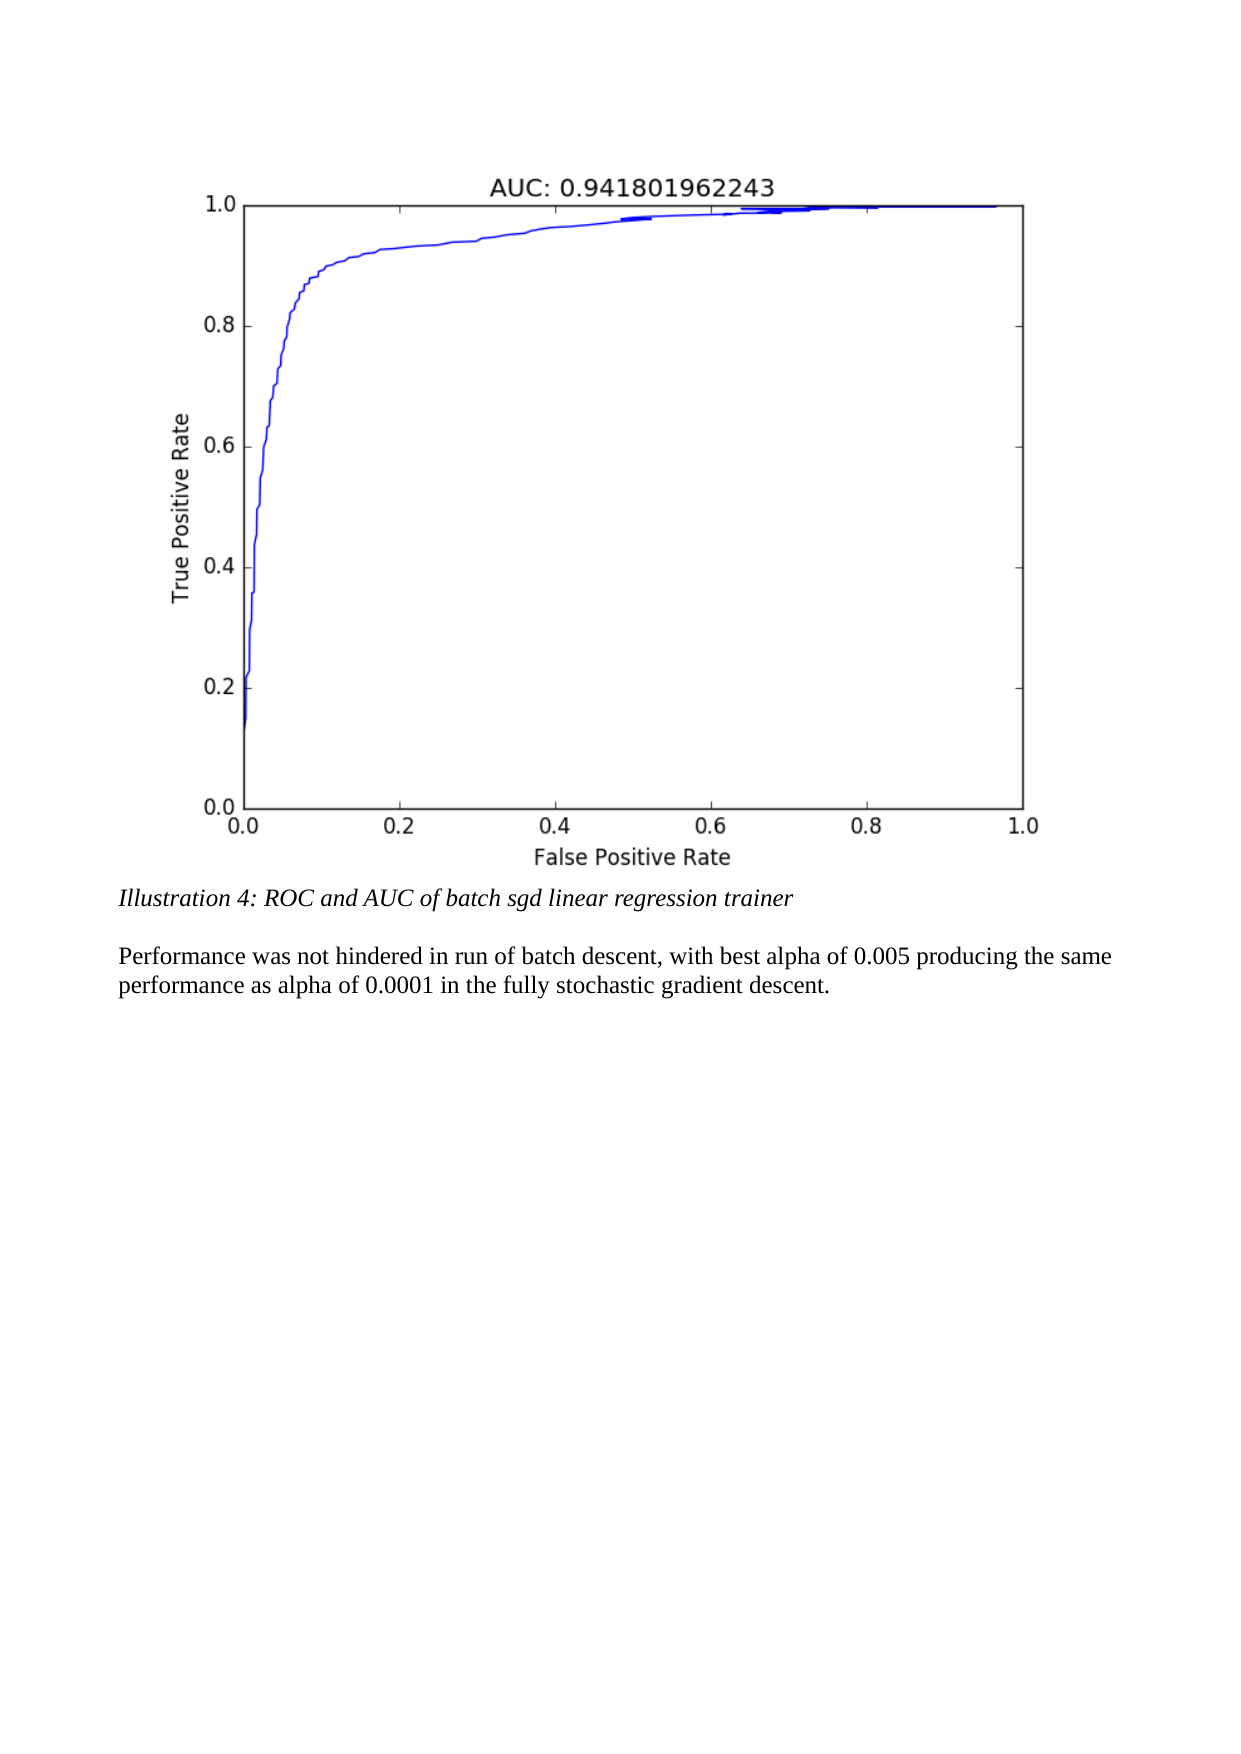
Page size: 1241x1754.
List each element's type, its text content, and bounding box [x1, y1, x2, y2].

text Performance was not hindered in run of batch descent, with best alpha of 0.005 producing the same performance as alpha of 0.0001 in the fully stochastic gradient descent. [118, 941, 1122, 998]
text Illustration 4: ROC and AUC of batch sgd linear regression trainer [118, 884, 1122, 912]
picture [118, 130, 1123, 884]
